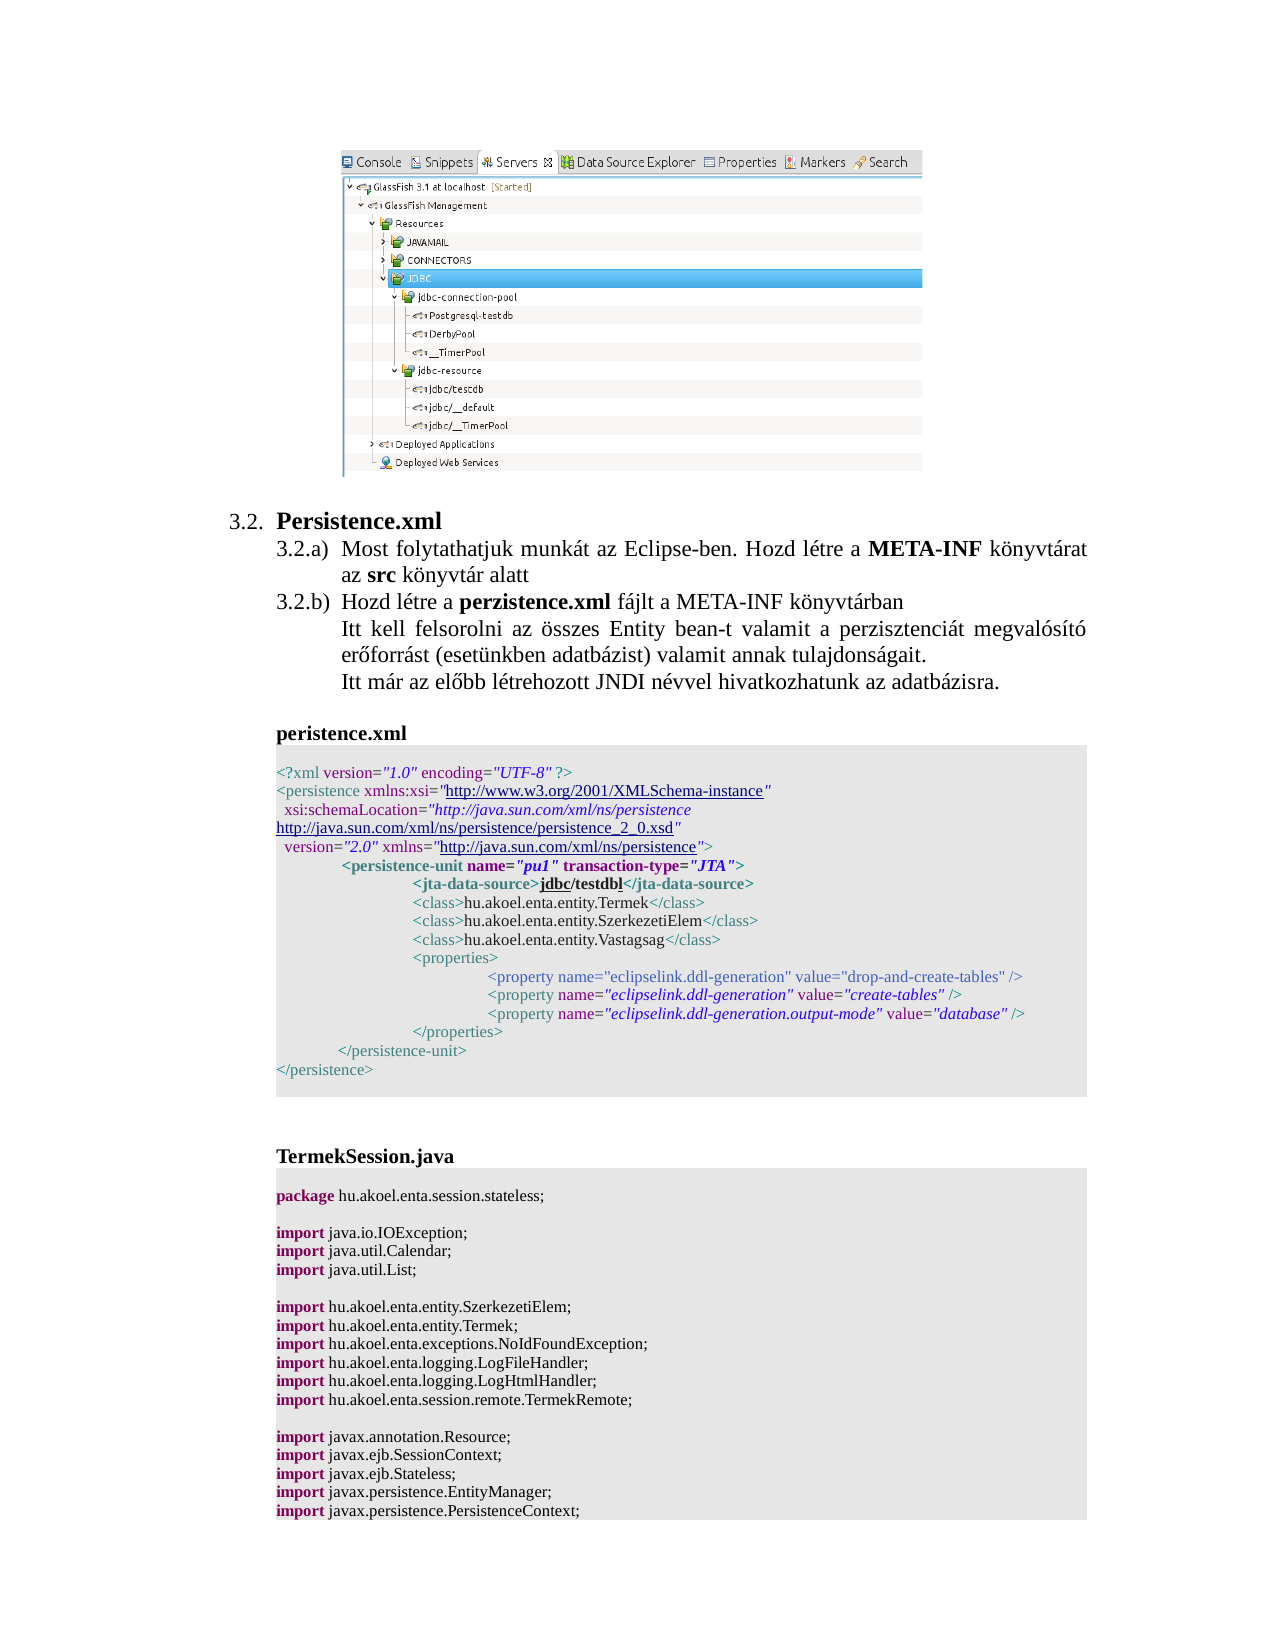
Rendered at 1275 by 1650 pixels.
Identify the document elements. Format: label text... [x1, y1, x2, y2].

text <?xml version="1.0" encoding="UTF-8" ?> [276, 763, 1087, 782]
text version="2.0" xmlns="http://java.sun.com/xml/ns/persistence"> [276, 837, 1087, 856]
subtitle Itt már az előbb létrehozott JNDI névvel hivatkozhatunk az adatbázisra. [341, 668, 1087, 694]
text import hu.akoel.enta.logging.LogHtmlHandler; [276, 1372, 1087, 1390]
text <property name="eclipselink.ddl-generation" value="create-tables" /> [276, 986, 1087, 1004]
text <property name="eclipselink.ddl-generation" value="drop-and-create-tables" /> [276, 967, 1087, 986]
text <class>hu.akoel.enta.entity.Vastagsag</class> [276, 930, 1087, 949]
text <persistence-unit name="pu1" transaction-type="JTA"> [276, 856, 1087, 874]
subtitle Hozd létre a perzistence.xml fájlt a META-INF könyvtárban [276, 588, 1087, 614]
text import hu.akoel.enta.entity.Termek; [276, 1316, 1087, 1334]
text xsi:schemaLocation="http://java.sun.com/xml/ns/persistence http://java.sun.com/xml/ns/persistence/persistence_2_0.xsd" [276, 800, 1087, 837]
text <properties> [276, 949, 1087, 967]
subtitle Itt kell felsorolni az összes Entity bean-t valamit a perzisztenciát megvalósító erőforrást (esetünkben adatbázist) valamit annak tulajdonságait. [341, 614, 1087, 668]
text <persistence xmlns:xsi="http://www.w3.org/2001/XMLSchema-instance" [276, 782, 1087, 800]
text import javax.ejb.SessionContext; [276, 1446, 1087, 1464]
text import hu.akoel.enta.entity.SzerkezetiElem; [276, 1297, 1087, 1316]
text </persistence-unit> [276, 1041, 1087, 1060]
text TermekSession.java [276, 1144, 1087, 1168]
text <class>hu.akoel.enta.entity.SzerkezetiElem</class> [276, 912, 1087, 930]
text import javax.persistence.PersistenceContext; [276, 1501, 1087, 1520]
text <jta-data-source>jdbc/testdbl</jta-data-source> [276, 874, 1087, 893]
text import javax.persistence.EntityManager; [276, 1483, 1087, 1501]
text import javax.annotation.Resource; [276, 1427, 1087, 1446]
text <class>hu.akoel.enta.entity.Termek</class> [276, 893, 1087, 912]
subtitle Persistence.xml [229, 506, 1087, 535]
text import javax.ejb.Stateless; [276, 1464, 1087, 1483]
text import java.util.Calendar; [276, 1242, 1087, 1260]
text <property name="eclipselink.ddl-generation.output-mode" value="database" /> </properties> [276, 1004, 1087, 1041]
text peristence.xml [276, 721, 1087, 745]
text import java.io.IOException; [276, 1223, 1087, 1242]
text import hu.akoel.enta.logging.LogFileHandler; [276, 1353, 1087, 1372]
text import java.util.List; [276, 1260, 1087, 1279]
picture [341, 150, 923, 477]
text </persistence> [276, 1060, 1087, 1078]
text import hu.akoel.enta.session.remote.TermekRemote; [276, 1390, 1087, 1409]
text import hu.akoel.enta.exceptions.NoIdFoundException; [276, 1334, 1087, 1353]
subtitle Most folytathatjuk munkát az Eclipse-ben. Hozd létre a META-INF könyvtárat az src könyvtár alatt [276, 535, 1087, 588]
text package hu.akoel.enta.session.stateless; [276, 1186, 1087, 1205]
